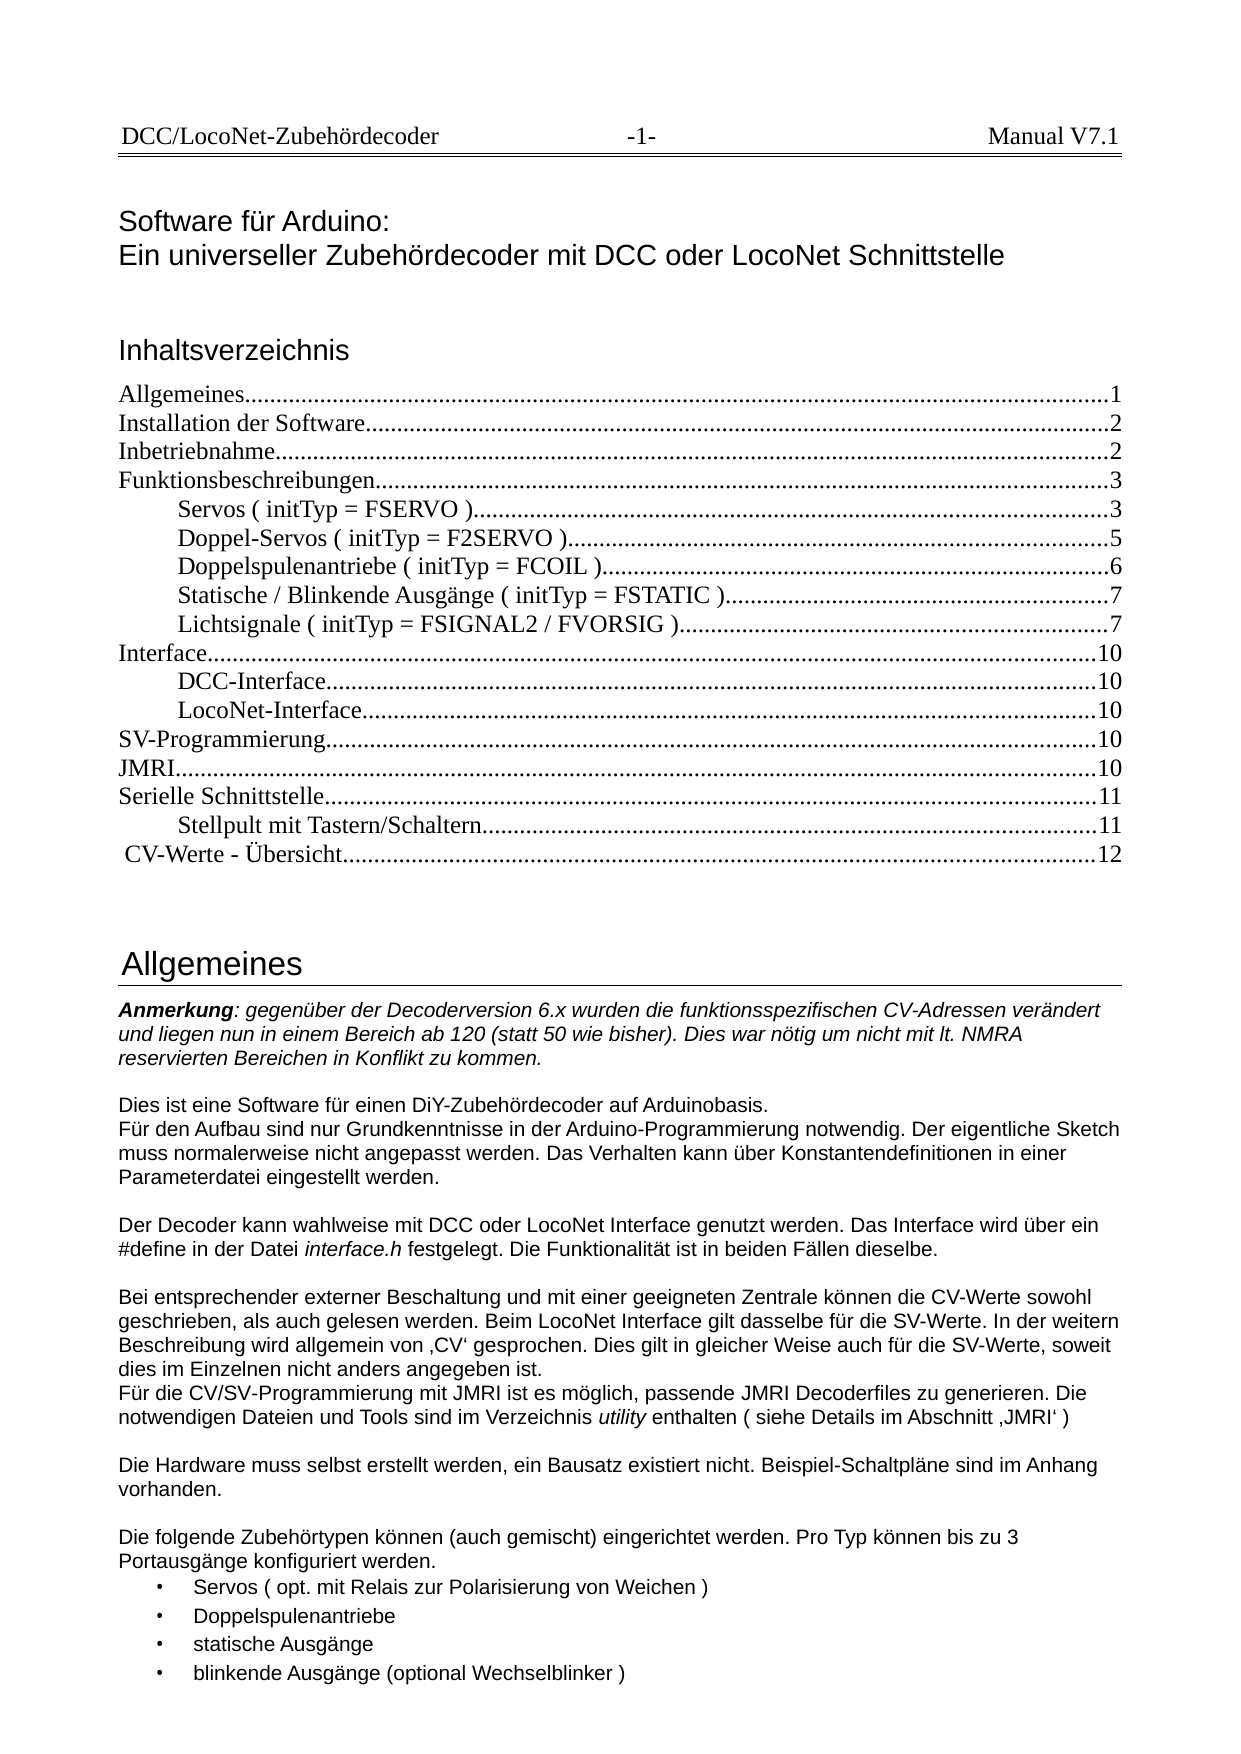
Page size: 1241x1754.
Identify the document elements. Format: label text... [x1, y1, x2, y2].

text Für die CV/SV-Programmierung mit JMRI ist es möglich, passende JMRI Decoderfiles zu generieren. Die notwendigen Dateien und Tools sind im Verzeichnis utility enthalten ( siehe Details im Abschnitt ‚JMRI‘ ) [118, 1381, 1122, 1429]
text Anmerkung: gegenüber der Decoderversion 6.x wurden die funktionsspezifischen CV-Adressen verändert und liegen nun in einem Bereich ab 120 (statt 50 wie bisher). Dies war nötig um nicht mit lt. NMRA reservierten Bereichen in Konflikt zu kommen. [118, 997, 1122, 1069]
text Stellpult mit Tastern/Schaltern 11 [118, 810, 1122, 839]
text Inbetriebnahme 2 [118, 436, 1122, 465]
text Statische / Blinkende Ausgänge ( initTyp = FSTATIC ) 7 [118, 580, 1122, 609]
text Bei entsprechender externer Beschaltung und mit einer geeigneten Zentrale können die CV-Werte sowohl geschrieben, als auch gelesen werden. Beim LocoNet Interface gilt dasselbe für die SV-Werte. In der weitern Beschreibung wird allgemein von ‚CV‘ gesprochen. Dies gilt in gleicher Weise auch für die SV-Werte, soweit dies im Einzelnen nicht anders angegeben ist. [118, 1285, 1122, 1381]
text CV-Werte - Übersicht 12 [118, 839, 1122, 868]
list Servos ( opt. mit Relais zur Polarisierung von Weichen ) [156, 1572, 1122, 1601]
text Doppelspulenantriebe ( initTyp = FCOIL ) 6 [118, 551, 1122, 580]
list Doppelspulenantriebe [156, 1601, 1122, 1629]
text Dies ist eine Software für einen DiY-Zubehördecoder auf Arduinobasis. [118, 1093, 1122, 1117]
list statische Ausgänge [156, 1629, 1122, 1658]
text Die Hardware muss selbst erstellt werden, ein Bausatz existiert nicht. Beispiel-Schaltpläne sind im Anhang vorhanden. [118, 1453, 1122, 1501]
text Interface 10 [118, 638, 1122, 666]
text Installation der Software 2 [118, 408, 1122, 436]
text LocoNet-Interface 10 [118, 695, 1122, 724]
text Die folgende Zubehörtypen können (auch gemischt) eingerichtet werden. Pro Typ können bis zu 3 Portausgänge konfiguriert werden. [118, 1524, 1122, 1572]
subtitle Allgemeines [118, 941, 1122, 985]
text Lichtsignale ( initTyp = FSIGNAL2 / FVORSIG ) 7 [118, 609, 1122, 638]
text Für den Aufbau sind nur Grundkenntnisse in der Arduino-Programmierung notwendig. Der eigentliche Sketch muss normalerweise nicht angepasst werden. Das Verhalten kann über Konstantendefinitionen in einer Parameterdatei eingestellt werden. [118, 1117, 1122, 1189]
text Funktionsbeschreibungen 3 [118, 465, 1122, 494]
subtitle Inhaltsverzeichnis [118, 333, 1122, 366]
text Servos ( initTyp = FSERVO ) 3 [118, 494, 1122, 523]
text SV-Programmierung 10 [118, 724, 1122, 753]
list blinkende Ausgänge (optional Wechselblinker ) [156, 1658, 1122, 1686]
text Serielle Schnittstelle 11 [118, 781, 1122, 810]
text DCC-Interface 10 [118, 666, 1122, 695]
text Doppel-Servos ( initTyp = F2SERVO ) 5 [118, 523, 1122, 551]
text Allgemeines 1 [118, 379, 1122, 408]
text JMRI 10 [118, 753, 1122, 781]
text Der Decoder kann wahlweise mit DCC oder LocoNet Interface genutzt werden. Das Interface wird über ein #define in der Datei interface.h festgelegt. Die Funktionalität ist in beiden Fällen dieselbe. [118, 1213, 1122, 1261]
subtitle Software für Arduino: Ein universeller Zubehördecoder mit DCC oder LocoNet Schnittstelle [118, 204, 1122, 271]
